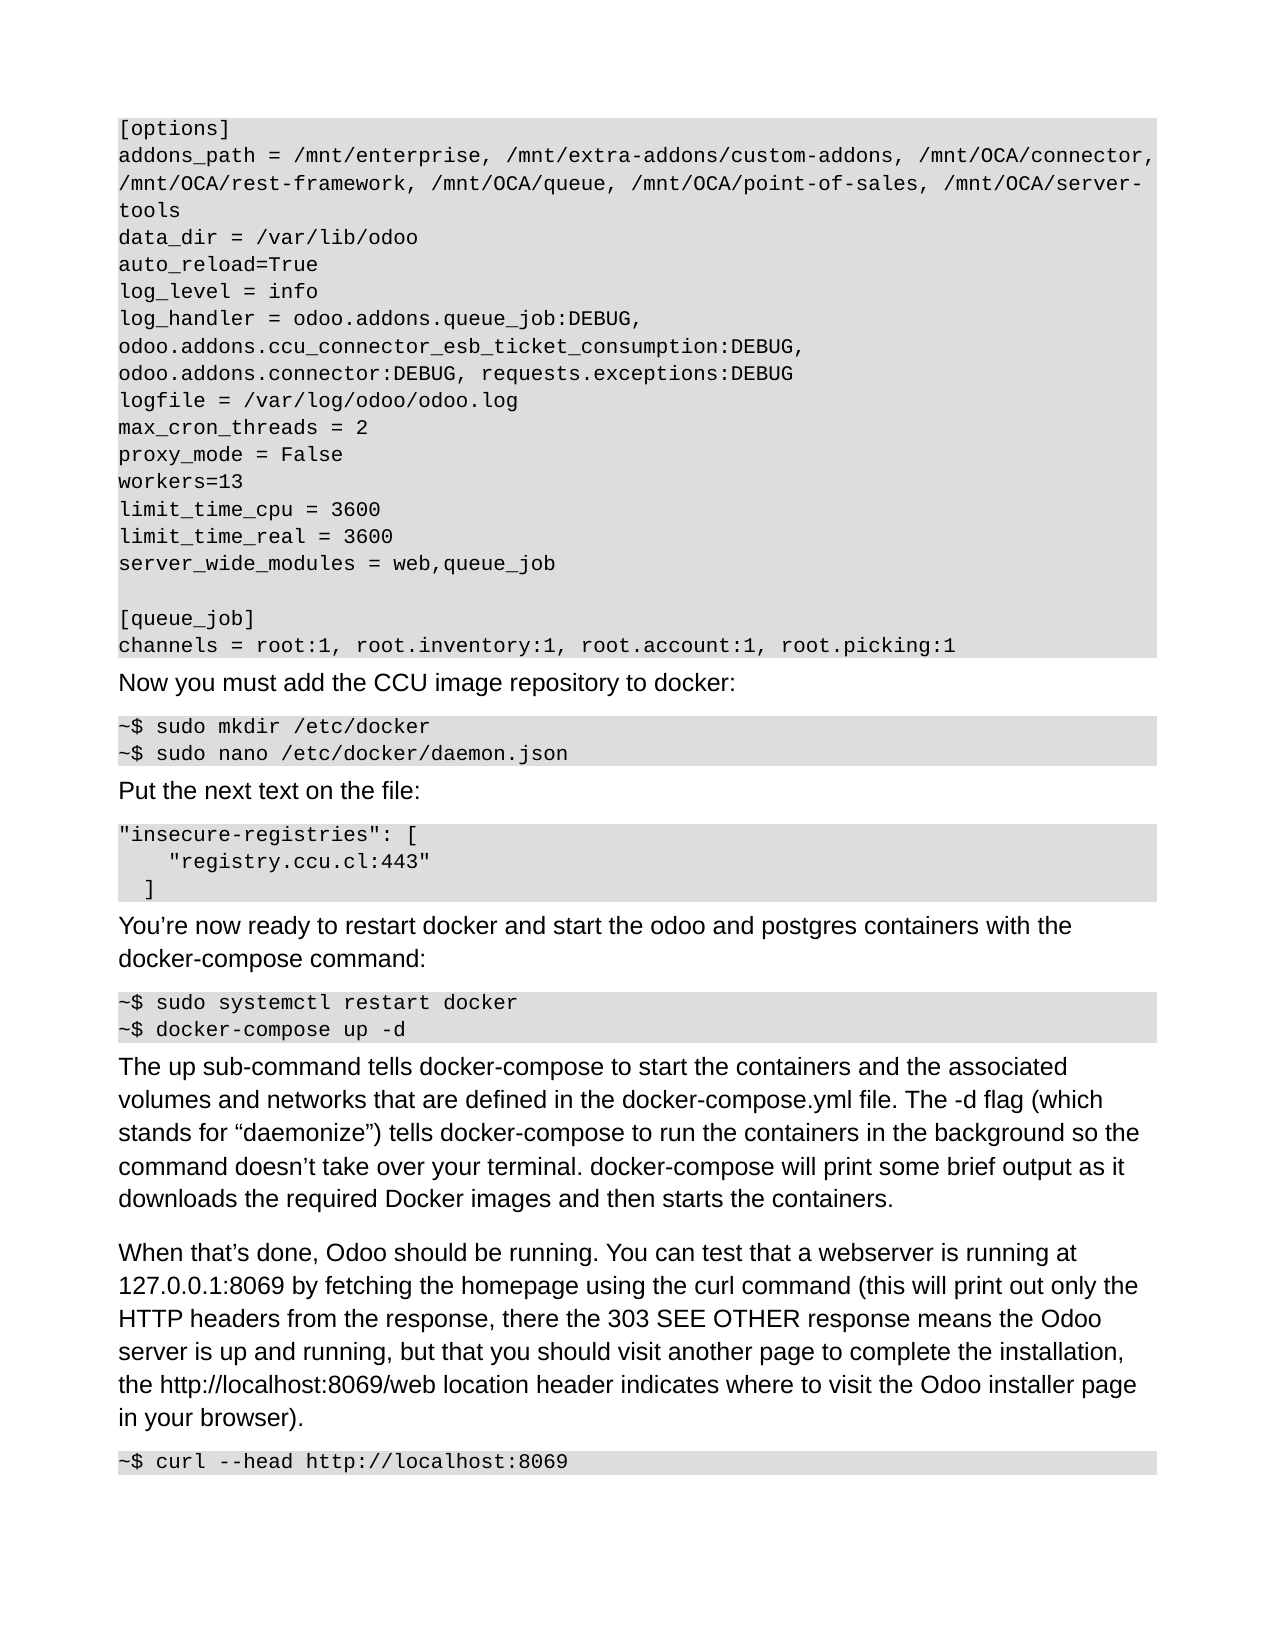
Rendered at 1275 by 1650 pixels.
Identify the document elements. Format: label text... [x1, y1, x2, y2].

text limit_time_cpu = 3600 [118, 499, 1157, 522]
text channels = root:1, root.inventory:1, root.account:1, root.picking:1 [118, 635, 1157, 658]
text "registry.ccu.cl:443" [431, 851, 1157, 874]
text [queue_job] [118, 607, 1157, 631]
text You’re now ready to restart docker and start the odoo and postgres containers with the docker-compose command: [118, 911, 1157, 973]
text logfile = /var/log/odoo/odoo.log [118, 390, 1157, 414]
text log_level = info [118, 281, 1157, 305]
text ~$ docker-compose up -d [406, 1019, 1157, 1043]
text log_handler = odoo.addons.queue_job:DEBUG, odoo.addons.ccu_connector_esb_ticket_consumption:DEBUG, odoo.addons.connector:DEBUG, requests.exceptions:DEBUG [118, 308, 1157, 386]
text ] [156, 878, 1157, 902]
text auto_reload=True [118, 254, 1157, 278]
text When that’s done, Odoo should be running. You can test that a webserver is running at 127.0.0.1:8069 by fetching the homepage using the curl command (this will print out only the HTTP headers from the response, there the 303 SEE OTHER response means the Odoo server is up and running, but that you should visit another page to complete the installation, the http://localhost:8069/web location header indicates where to visit the Odoo installer page in your browser). [118, 1238, 1157, 1432]
text data_dir = /var/lib/odoo [118, 227, 1157, 251]
text limit_time_real = 3600 [118, 526, 1157, 549]
text Now you must add the CCU image repository to docker: [118, 668, 1157, 697]
text ~$ sudo systemctl restart docker [518, 992, 1157, 1016]
text [options] [118, 118, 1157, 142]
text Put the next text on the file: [118, 776, 1157, 805]
text proxy_mode = False [118, 444, 1157, 468]
text "insecure-registries": [ [418, 824, 1157, 847]
text ~$ sudo mkdir /etc/docker [431, 716, 1157, 739]
text workers=13 [118, 472, 1157, 495]
text addons_path = /mnt/enterprise, /mnt/extra-addons/custom-addons, /mnt/OCA/connector, /mnt/OCA/rest-framework, /mnt/OCA/queue, /mnt/OCA/point-of-sales, /mnt/OCA/server-tools [118, 145, 1157, 223]
text ~$ sudo nano /etc/docker/daemon.json [568, 743, 1157, 766]
text ~$ curl --head http://localhost:8069 [156, 1451, 1157, 1475]
text max_cron_threads = 2 [118, 417, 1157, 441]
text The up sub-command tells docker-compose to start the containers and the associated volumes and networks that are defined in the docker-compose.yml file. The -d flag (which stands for “daemonize”) tells docker-compose to run the containers in the background so the command doesn’t take over your terminal. docker-compose will print some brief output as it downloads the required Docker images and then starts the containers. [118, 1052, 1157, 1213]
text server_wide_modules = web,queue_job [118, 553, 1157, 577]
